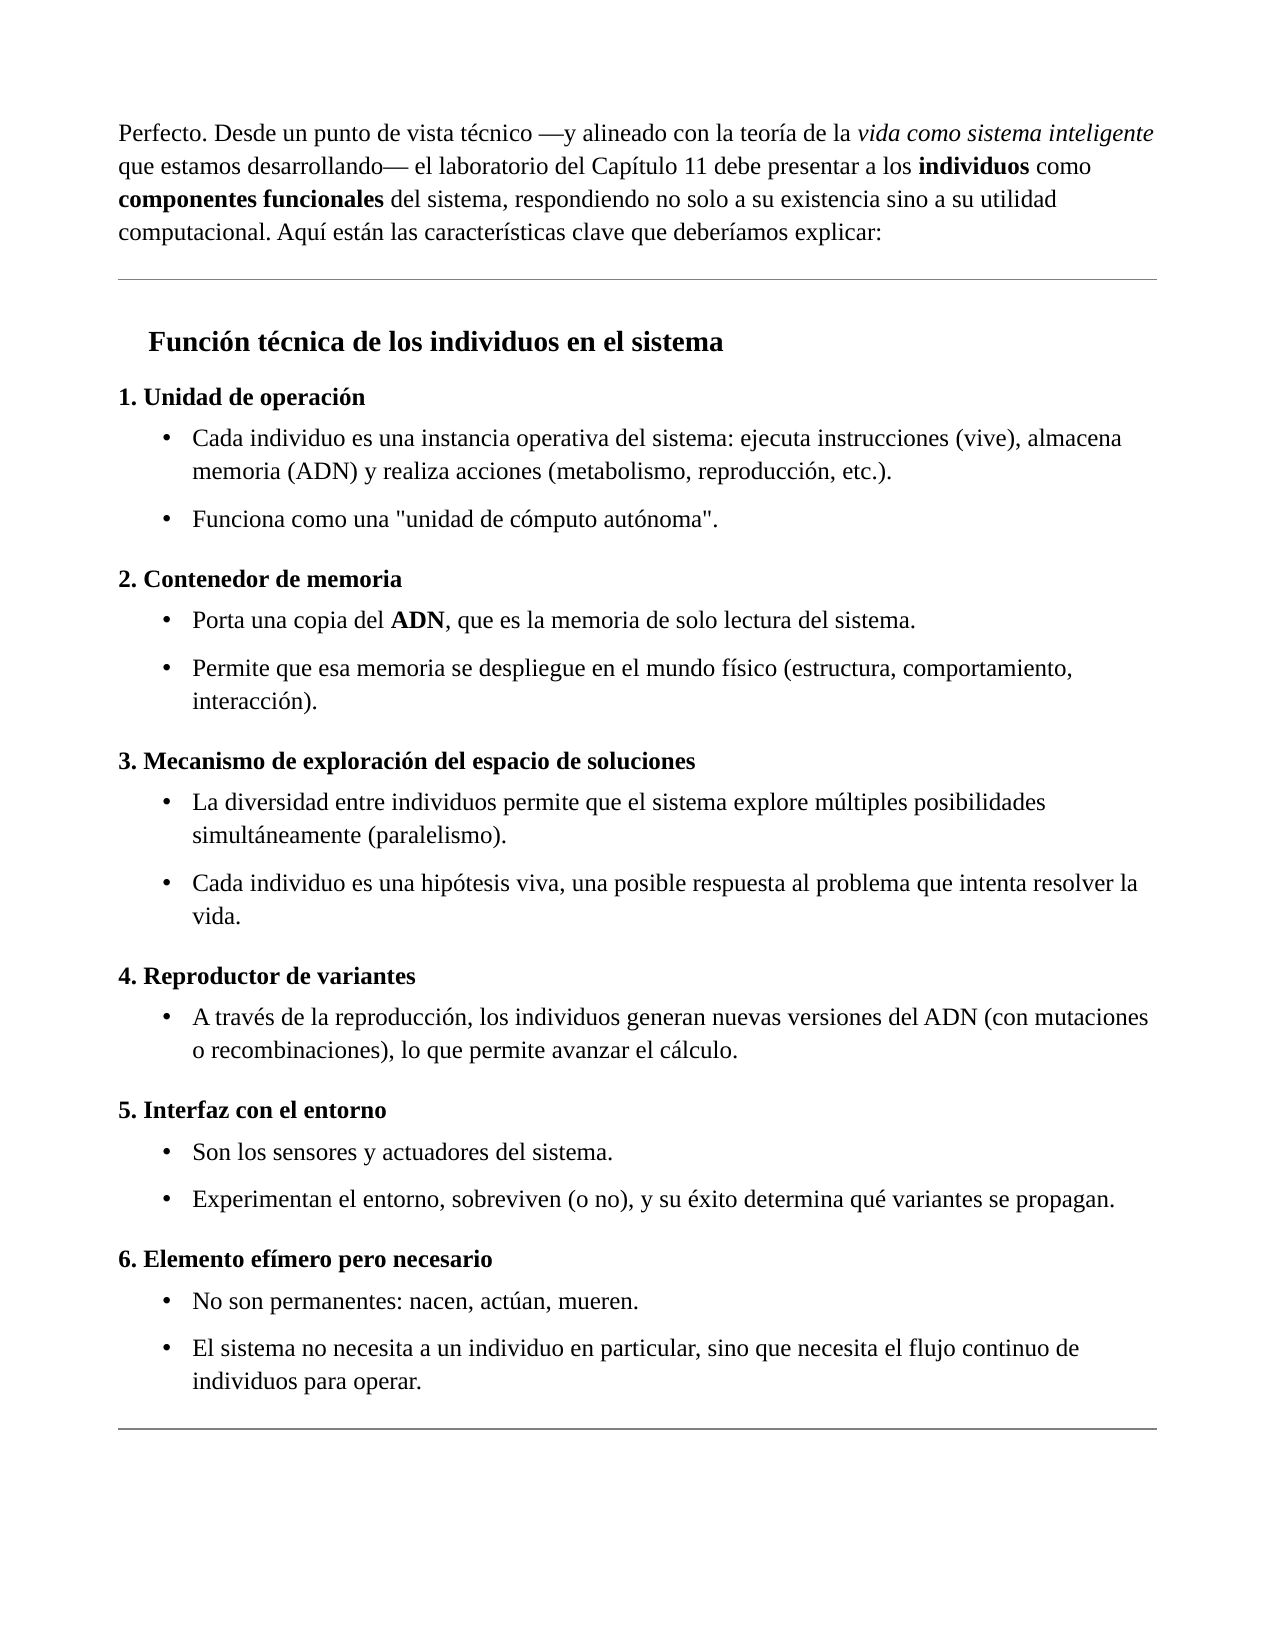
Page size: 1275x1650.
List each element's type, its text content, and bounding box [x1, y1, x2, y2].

list Cada individuo es una instancia operativa del sistema: ejecuta instrucciones (vive), almacena memoria (ADN) y realiza acciones (metabolismo, reproducción, etc.). [162, 423, 1157, 485]
text Perfecto. Desde un punto de vista técnico —y alineado con la teoría de la vida como sistema inteligente que estamos desarrollando— el laboratorio del Capítulo 11 debe presentar a los individuos como componentes funcionales del sistema, respondiendo no solo a su existencia sino a su utilidad computacional. Aquí están las características clave que deberíamos explicar: [118, 118, 1157, 246]
subtitle 3. Mecanismo de exploración del espacio de soluciones [118, 746, 1157, 775]
subtitle 4. Reproductor de variantes [118, 961, 1157, 990]
list Cada individuo es una hipótesis viva, una posible respuesta al problema que intenta resolver la vida. [162, 868, 1157, 930]
subtitle 1. Unidad de operación [118, 382, 1157, 411]
list Son los sensores y actuadores del sistema. [162, 1137, 1157, 1166]
list Funciona como una "unidad de cómputo autónoma". [162, 504, 1157, 533]
list A través de la reproducción, los individuos generan nuevas versiones del ADN (con mutaciones o recombinaciones), lo que permite avanzar el cálculo. [162, 1002, 1157, 1064]
subtitle 6. Elemento efímero pero necesario [118, 1244, 1157, 1273]
subtitle 2. Contenedor de memoria [118, 564, 1157, 593]
list La diversidad entre individuos permite que el sistema explore múltiples posibilidades simultáneamente (paralelismo). [162, 787, 1157, 849]
list Permite que esa memoria se despliegue en el mundo físico (estructura, comportamiento, interacción). [162, 653, 1157, 715]
list Experimentan el entorno, sobreviven (o no), y su éxito determina qué variantes se propagan. [162, 1184, 1157, 1213]
subtitle 5. Interfaz con el entorno [118, 1096, 1157, 1124]
list Porta una copia del ADN, que es la memoria de solo lectura del sistema. [162, 605, 1157, 634]
subtitle 🔧 Función técnica de los individuos en el sistema [118, 324, 1157, 357]
list No son permanentes: nacen, actúan, mueren. [162, 1286, 1157, 1314]
list El sistema no necesita a un individuo en particular, sino que necesita el flujo continuo de individuos para operar. [162, 1333, 1157, 1395]
